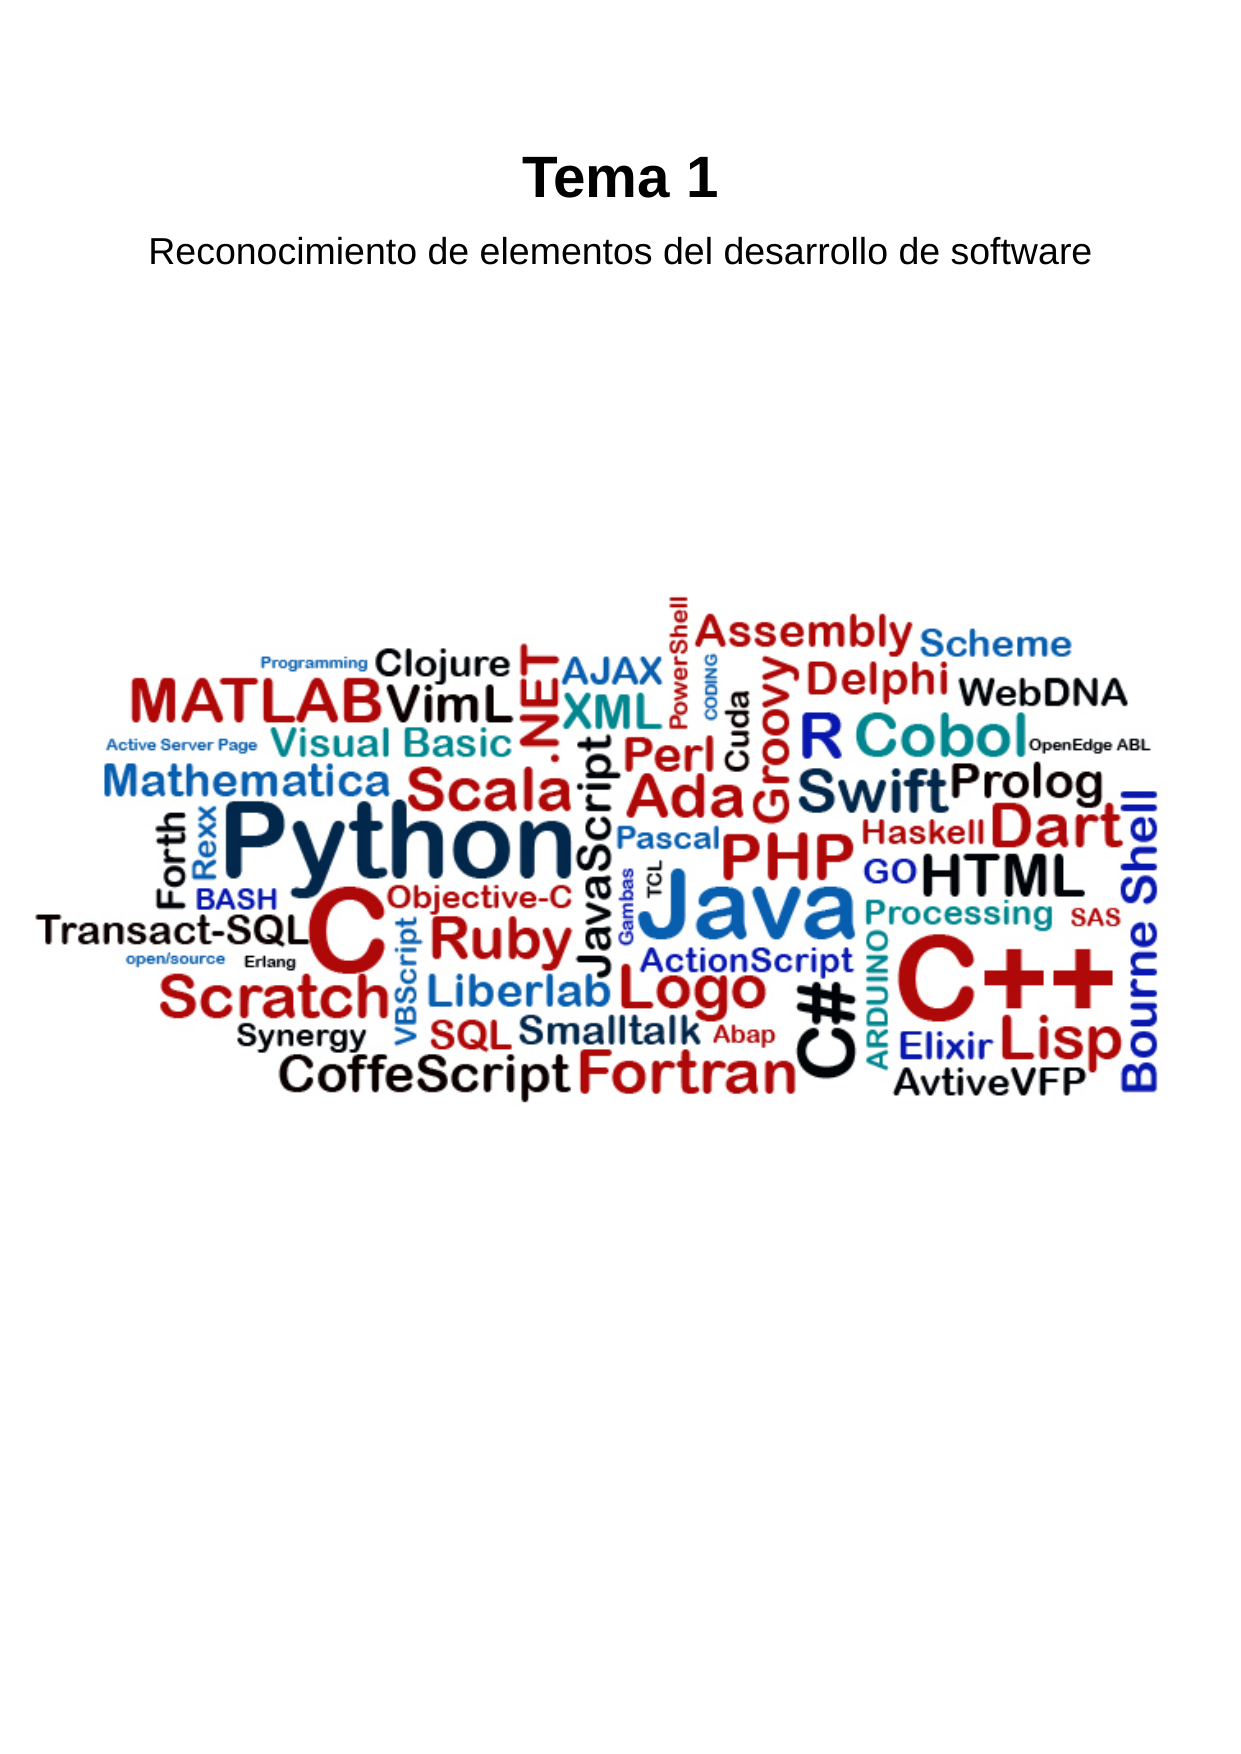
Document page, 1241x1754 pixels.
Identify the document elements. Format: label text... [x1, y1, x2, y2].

picture [26, 583, 1188, 1147]
subtitle Reconocimiento de elementos del desarrollo de software [118, 229, 1122, 272]
title Tema 1 [118, 143, 1122, 210]
